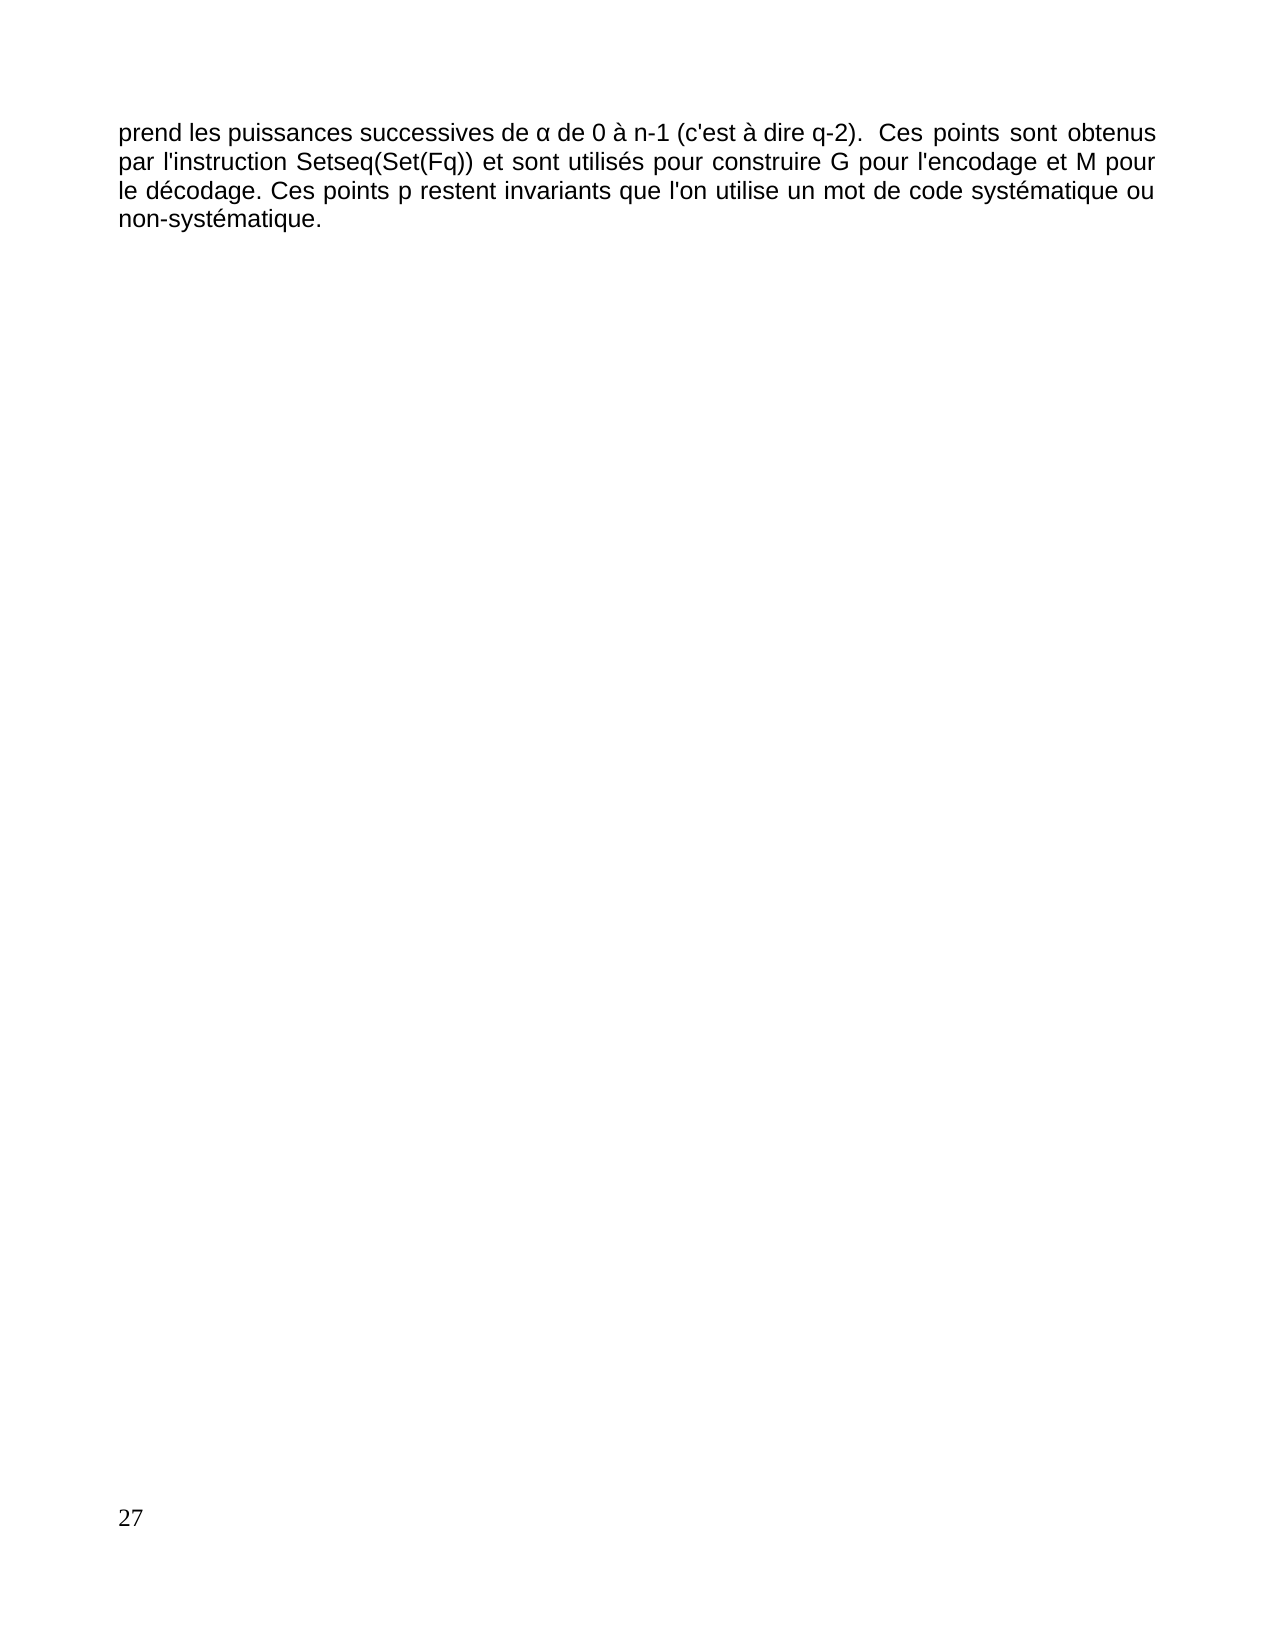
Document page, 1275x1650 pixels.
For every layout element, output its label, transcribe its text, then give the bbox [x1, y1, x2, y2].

text prend les puissances successives de α de 0 à n-1 (c'est à dire q-2). Ces points sont obtenus par l'instruction Setseq(Set(Fq)) et sont utilisés pour construire G pour l'encodage et M pour le décodage. Ces points p restent invariants que l'on utilise un mot de code systématique ou non-systématique. [118, 118, 1157, 233]
